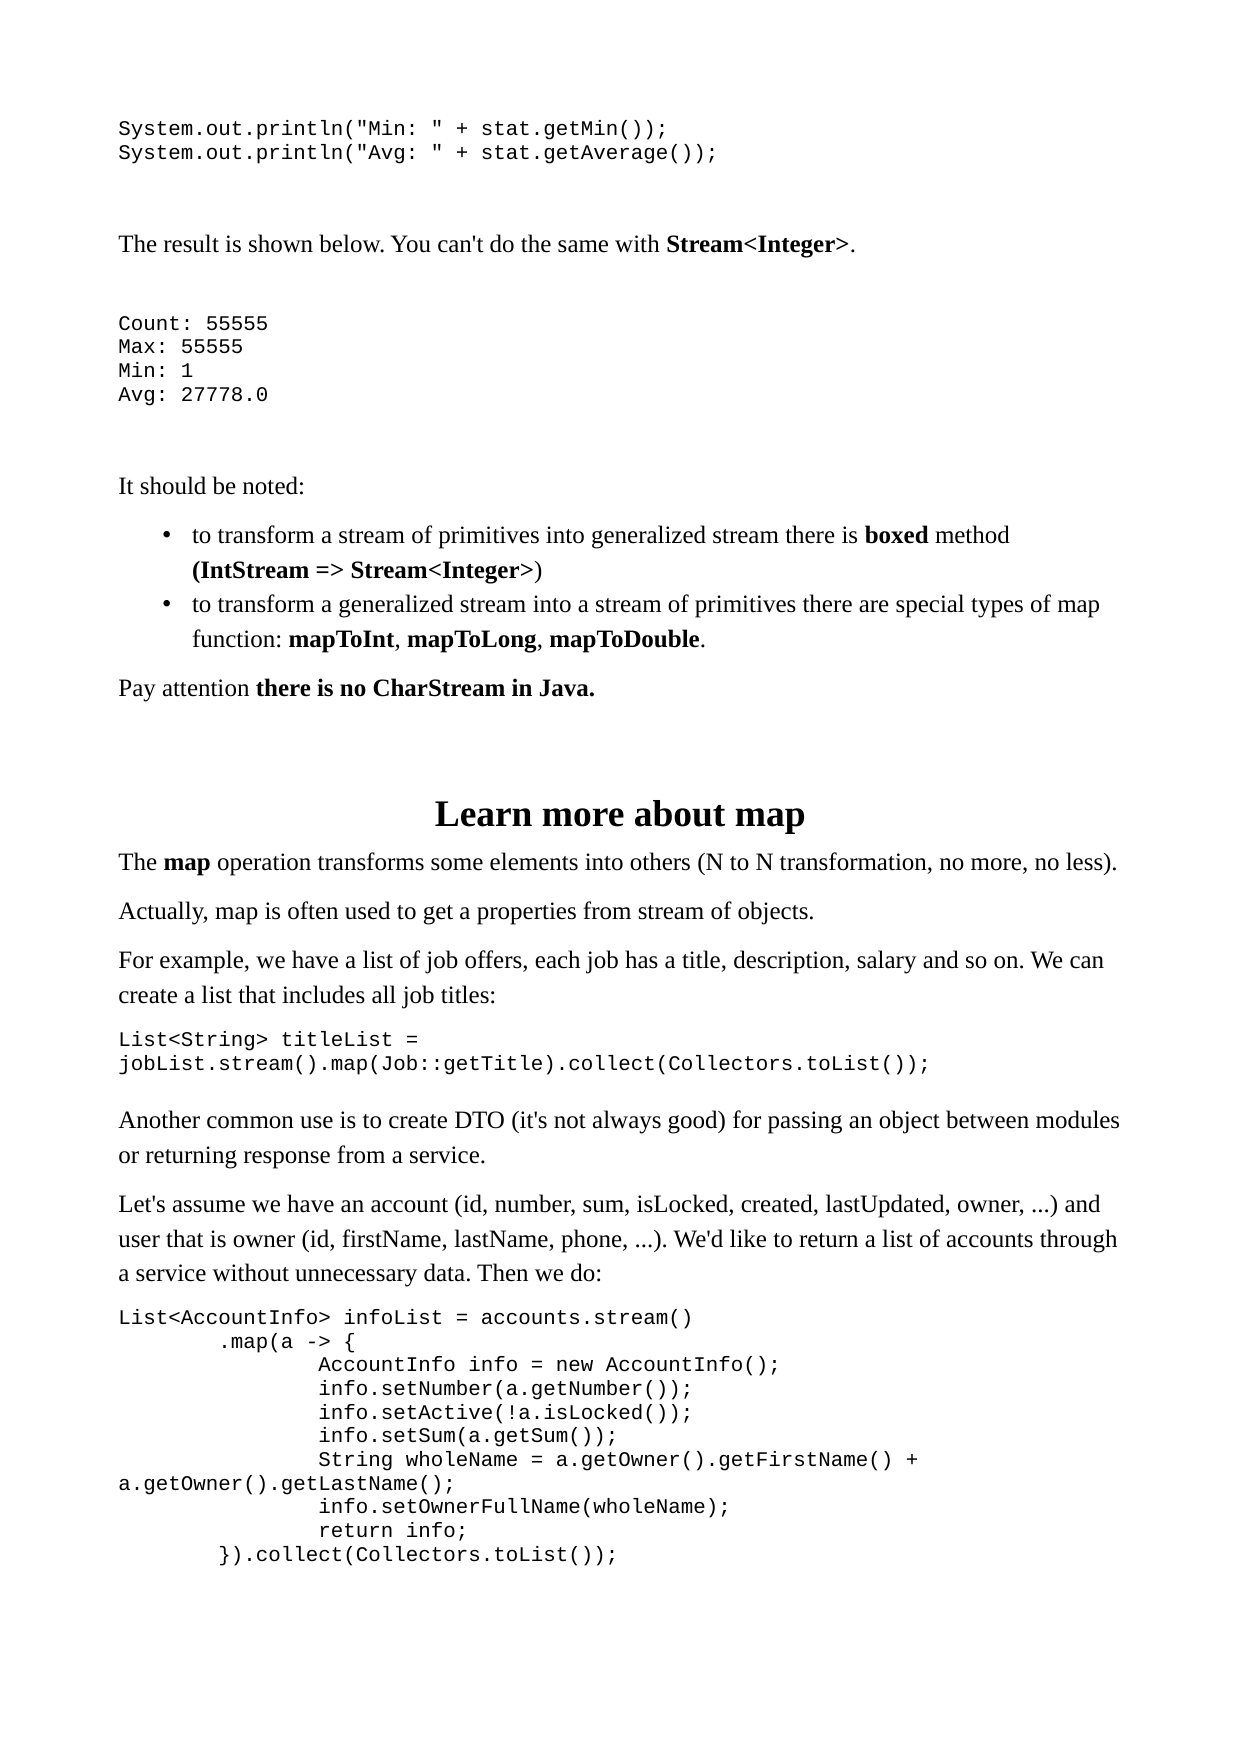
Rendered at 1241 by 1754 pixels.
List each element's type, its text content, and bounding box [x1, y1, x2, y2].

text Avg: 27778.0 [118, 384, 1122, 407]
text return info; [118, 1520, 1122, 1544]
text info.setSum(a.getSum()); [118, 1425, 1122, 1449]
text The map operation transforms some elements into others (N to N transformation, no more, no less). [118, 847, 1122, 876]
text }).collect(Collectors.toList()); [118, 1544, 1122, 1567]
text String wholeName = a.getOwner().getFirstName() + a.getOwner().getLastName(); [118, 1449, 1122, 1496]
list to transform a stream of primitives into generalized stream there is boxed method (IntStream => Stream<Integer>) [162, 521, 1122, 584]
text System.out.println("Min: " + stat.getMin()); [118, 118, 1122, 142]
text Max: 55555 [118, 337, 1122, 360]
text List<String> titleList = jobList.stream().map(Job::getTitle).collect(Collectors.toList()); [118, 1029, 1122, 1076]
text It should be noted: [118, 471, 1122, 500]
text For example, we have a list of job offers, each job has a title, description, salary and so on. We can create a list that includes all job titles: [118, 945, 1122, 1008]
text info.setNumber(a.getNumber()); [118, 1378, 1122, 1402]
text List<AccountInfo> infoList = accounts.stream() [118, 1307, 1122, 1331]
text Another common use is to create DTO (it's not always good) for passing an object between modules or returning response from a service. [118, 1106, 1122, 1169]
text Actually, map is often used to get a properties from stream of objects. [118, 896, 1122, 925]
text Pay attention there is no CharStream in Java. [118, 673, 1122, 702]
text System.out.println("Avg: " + stat.getAverage()); [118, 142, 1122, 165]
text Count: 55555 [118, 313, 1122, 337]
list to transform a generalized stream into a stream of primitives there are special types of map function: mapToInt, mapToLong, mapToDouble. [162, 589, 1122, 653]
text info.setActive(!a.isLocked()); [118, 1402, 1122, 1425]
text AccountInfo info = new AccountInfo(); [118, 1354, 1122, 1378]
text Let's assume we have an account (id, number, sum, isLocked, created, lastUpdated, owner, ...) and user that is owner (id, firstName, lastName, phone, ...). We'd like to return a list of accounts through a service without unnecessary data. Then we do: [118, 1189, 1122, 1287]
text The result is shown below. You can't do the same with Stream<Integer>. [118, 229, 1122, 258]
text info.setOwnerFullName(wholeName); [118, 1496, 1122, 1520]
text Min: 1 [118, 360, 1122, 384]
subtitle Learn more about map [118, 792, 1122, 835]
text .map(a -> { [118, 1331, 1122, 1354]
